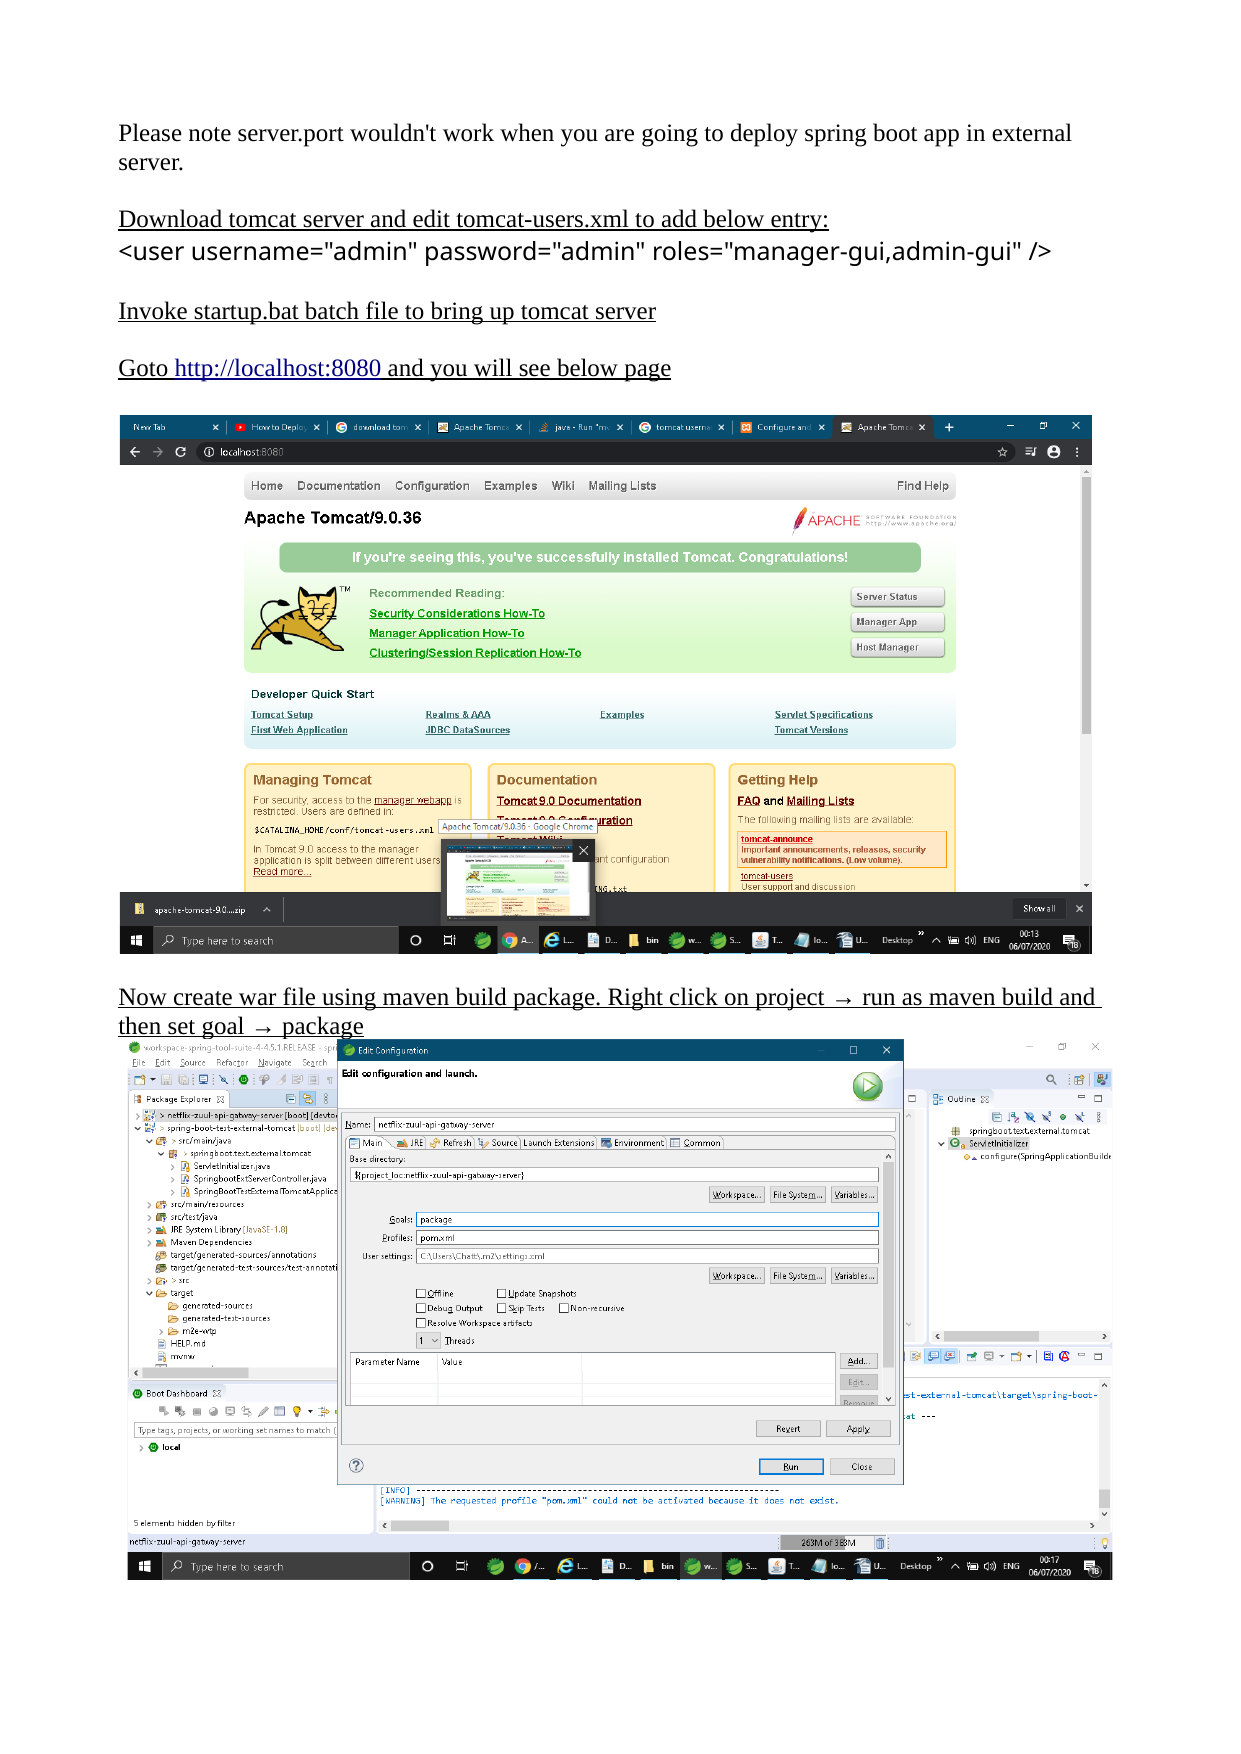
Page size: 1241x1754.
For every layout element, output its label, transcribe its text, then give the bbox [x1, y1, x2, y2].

picture [640, 423, 650, 432]
text Invoke startup.bat batch file to bring up tomcat server [118, 296, 1122, 325]
picture [741, 423, 751, 432]
picture [337, 423, 346, 432]
text Now create war file using maven build package. Right click on project → run as maven build and then set goal → package [118, 982, 1122, 1039]
text Goto http://localhost:8080 and you will see below page [118, 353, 1122, 382]
picture [236, 424, 245, 432]
picture [344, 1045, 354, 1055]
text Please note server.port wouldn't work when you are going to deploy spring boot app in external server. [118, 118, 1122, 176]
picture [119, 415, 1092, 954]
text Download tomcat server and edit tomcat-users.xml to add below entry: [118, 204, 1122, 233]
picture [127, 1039, 1113, 1580]
picture [438, 423, 447, 432]
text <user username="admin" password="admin" roles="manager-gui,admin-gui" /> [118, 233, 1122, 267]
